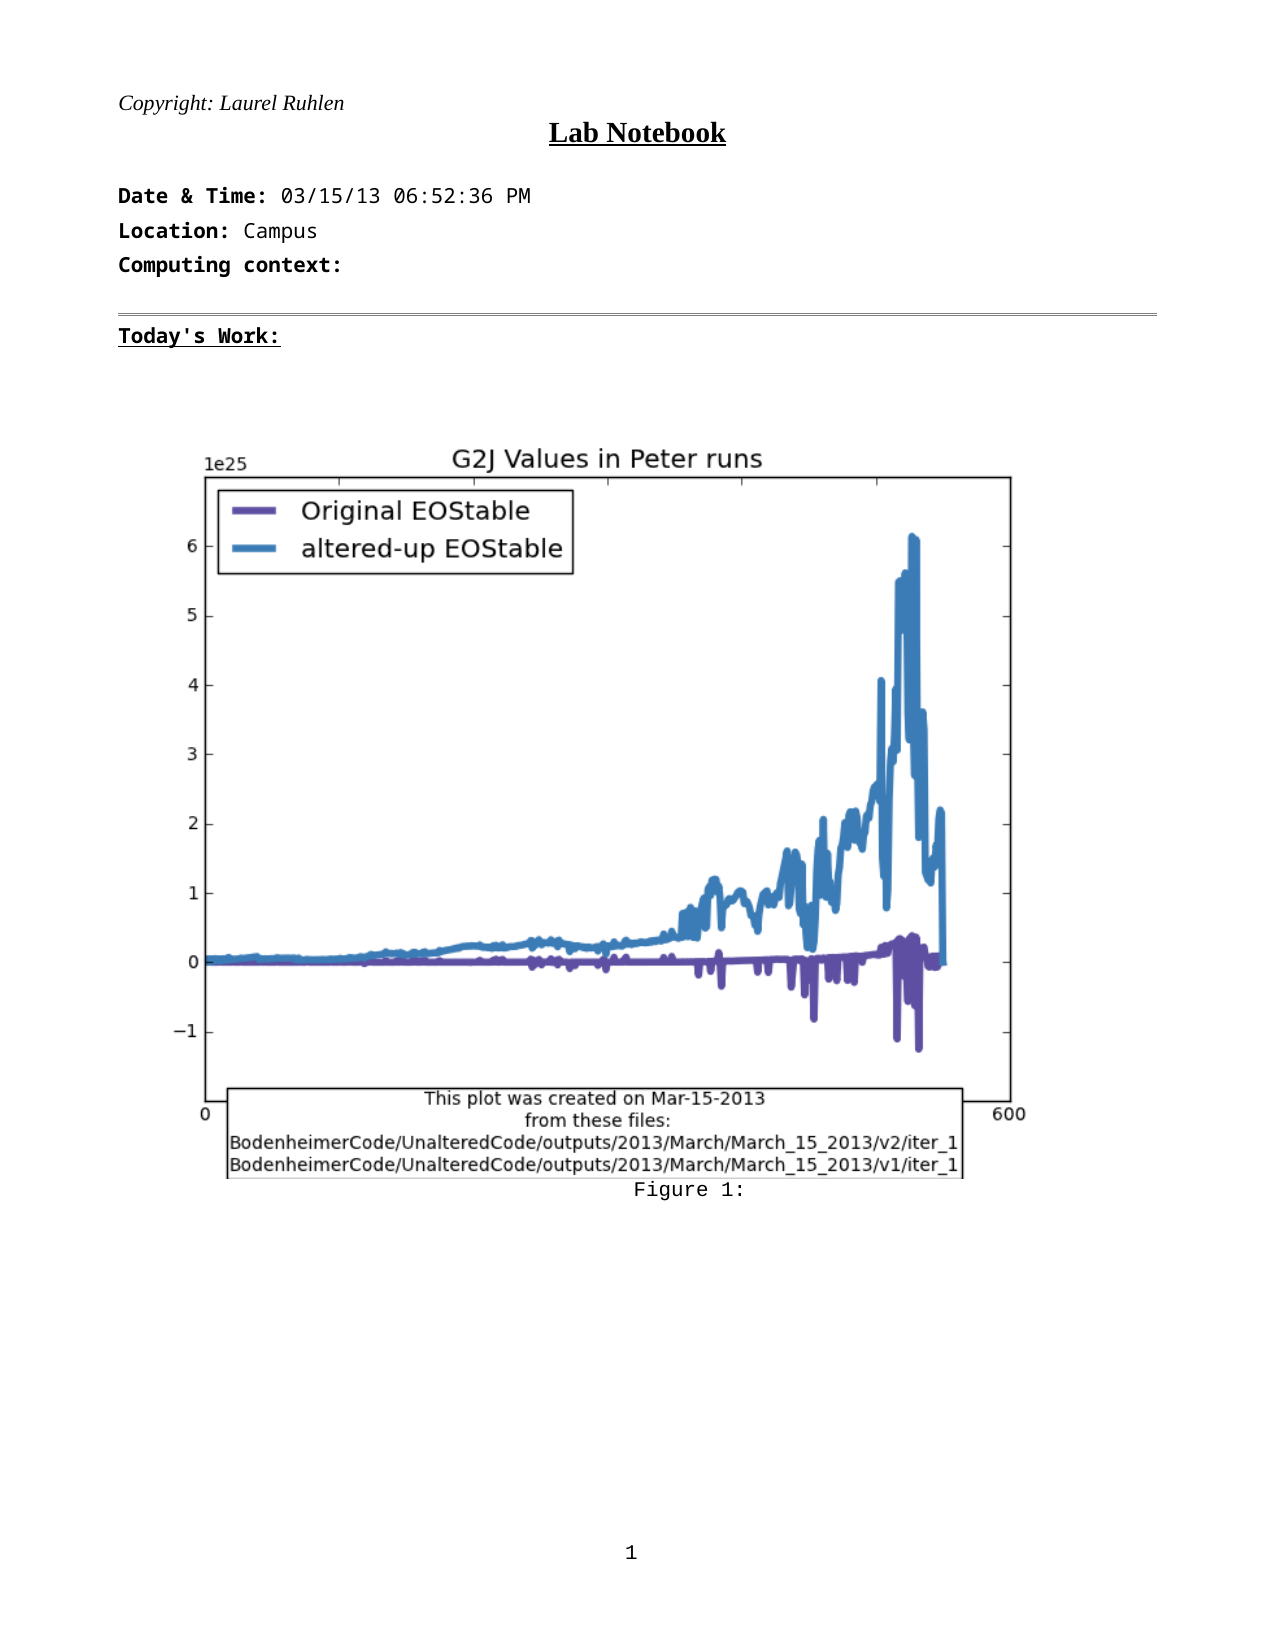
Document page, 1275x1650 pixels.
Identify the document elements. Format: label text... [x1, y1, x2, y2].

text Today's Work: [118, 321, 1157, 350]
text Location: Campus [118, 216, 1157, 244]
text Figure 1: [75, 400, 1275, 1203]
text Computing context: [118, 250, 1157, 279]
picture [75, 400, 1114, 1179]
text Date & Time: 03/15/13 06:52:37 PM [118, 181, 1157, 210]
